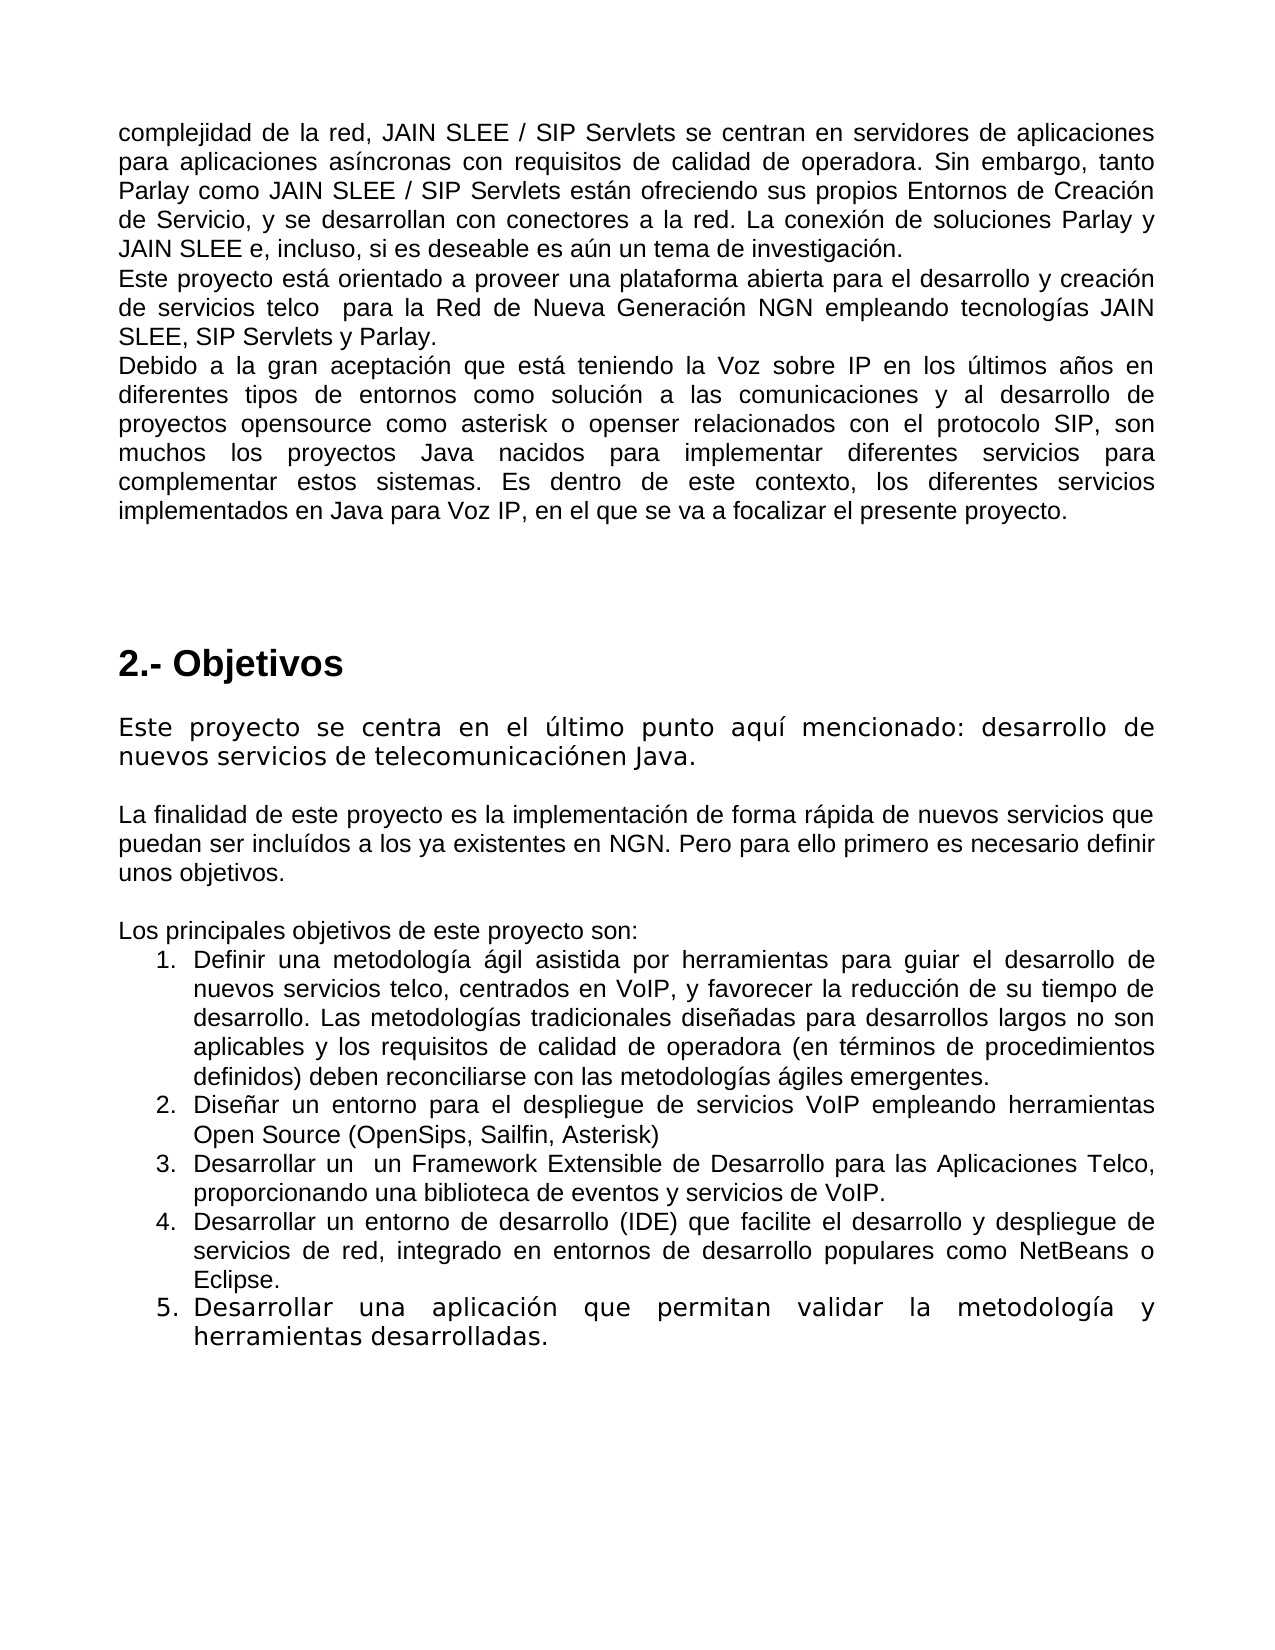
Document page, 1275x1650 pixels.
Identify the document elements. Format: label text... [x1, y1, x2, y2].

list Desarrollar un entorno de desarrollo (IDE) que facilite el desarrollo y despliegue de servicios de red, integrado en entornos de desarrollo populares como NetBeans o Eclipse. [156, 1207, 1157, 1294]
subtitle 2.- Objetivos [118, 641, 1157, 684]
text Este proyecto está orientado a proveer una plataforma abierta para el desarrollo y creación de servicios telco para la Red de Nueva Generación NGN empleando tecnologías JAIN SLEE, SIP Servlets y Parlay. [118, 263, 1157, 351]
list Desarrollar una aplicación que permitan validar la metodología y herramientas desarrolladas. [156, 1294, 1157, 1352]
text La finalidad de este proyecto es la implementación de forma rápida de nuevos servicios que puedan ser incluídos a los ya existentes en NGN. Pero para ello primero es necesario definir unos objetivos. [118, 800, 1157, 887]
list Diseñar un entorno para el despliegue de servicios VoIP empleando herramientas Open Source (OpenSips, Sailfin, Asterisk) [156, 1090, 1157, 1148]
text Este proyecto se centra en el último punto aquí mencionado: desarrollo de nuevos servicios de telecomunicaciónen Java. [118, 713, 1157, 771]
text complejidad de la red, JAIN SLEE / SIP Servlets se centran en servidores de aplicaciones para aplicaciones asíncronas con requisitos de calidad de operadora. Sin embargo, tanto Parlay como JAIN SLEE / SIP Servlets están ofreciendo sus propios Entornos de Creación de Servicio, y se desarrollan con conectores a la red. La conexión de soluciones Parlay y JAIN SLEE e, incluso, si es deseable es aún un tema de investigación. [118, 118, 1157, 263]
text Los principales objetivos de este proyecto son: [118, 916, 1157, 945]
list Definir una metodología ágil asistida por herramientas para guiar el desarrollo de nuevos servicios telco, centrados en VoIP, y favorecer la reducción de su tiempo de desarrollo. Las metodologías tradicionales diseñadas para desarrollos largos no son aplicables y los requisitos de calidad de operadora (en términos de procedimientos definidos) deben reconciliarse con las metodologías ágiles emergentes. [156, 945, 1157, 1090]
text Debido a la gran aceptación que está teniendo la Voz sobre IP en los últimos años en diferentes tipos de entornos como solución a las comunicaciones y al desarrollo de proyectos opensource como asterisk o openser relacionados con el protocolo SIP, son muchos los proyectos Java nacidos para implementar diferentes servicios para complementar estos sistemas. Es dentro de este contexto, los diferentes servicios implementados en Java para Voz IP, en el que se va a focalizar el presente proyecto. [118, 351, 1157, 525]
list Desarrollar un un Framework Extensible de Desarrollo para las Aplicaciones Telco, proporcionando una biblioteca de eventos y servicios de VoIP. [156, 1148, 1157, 1207]
